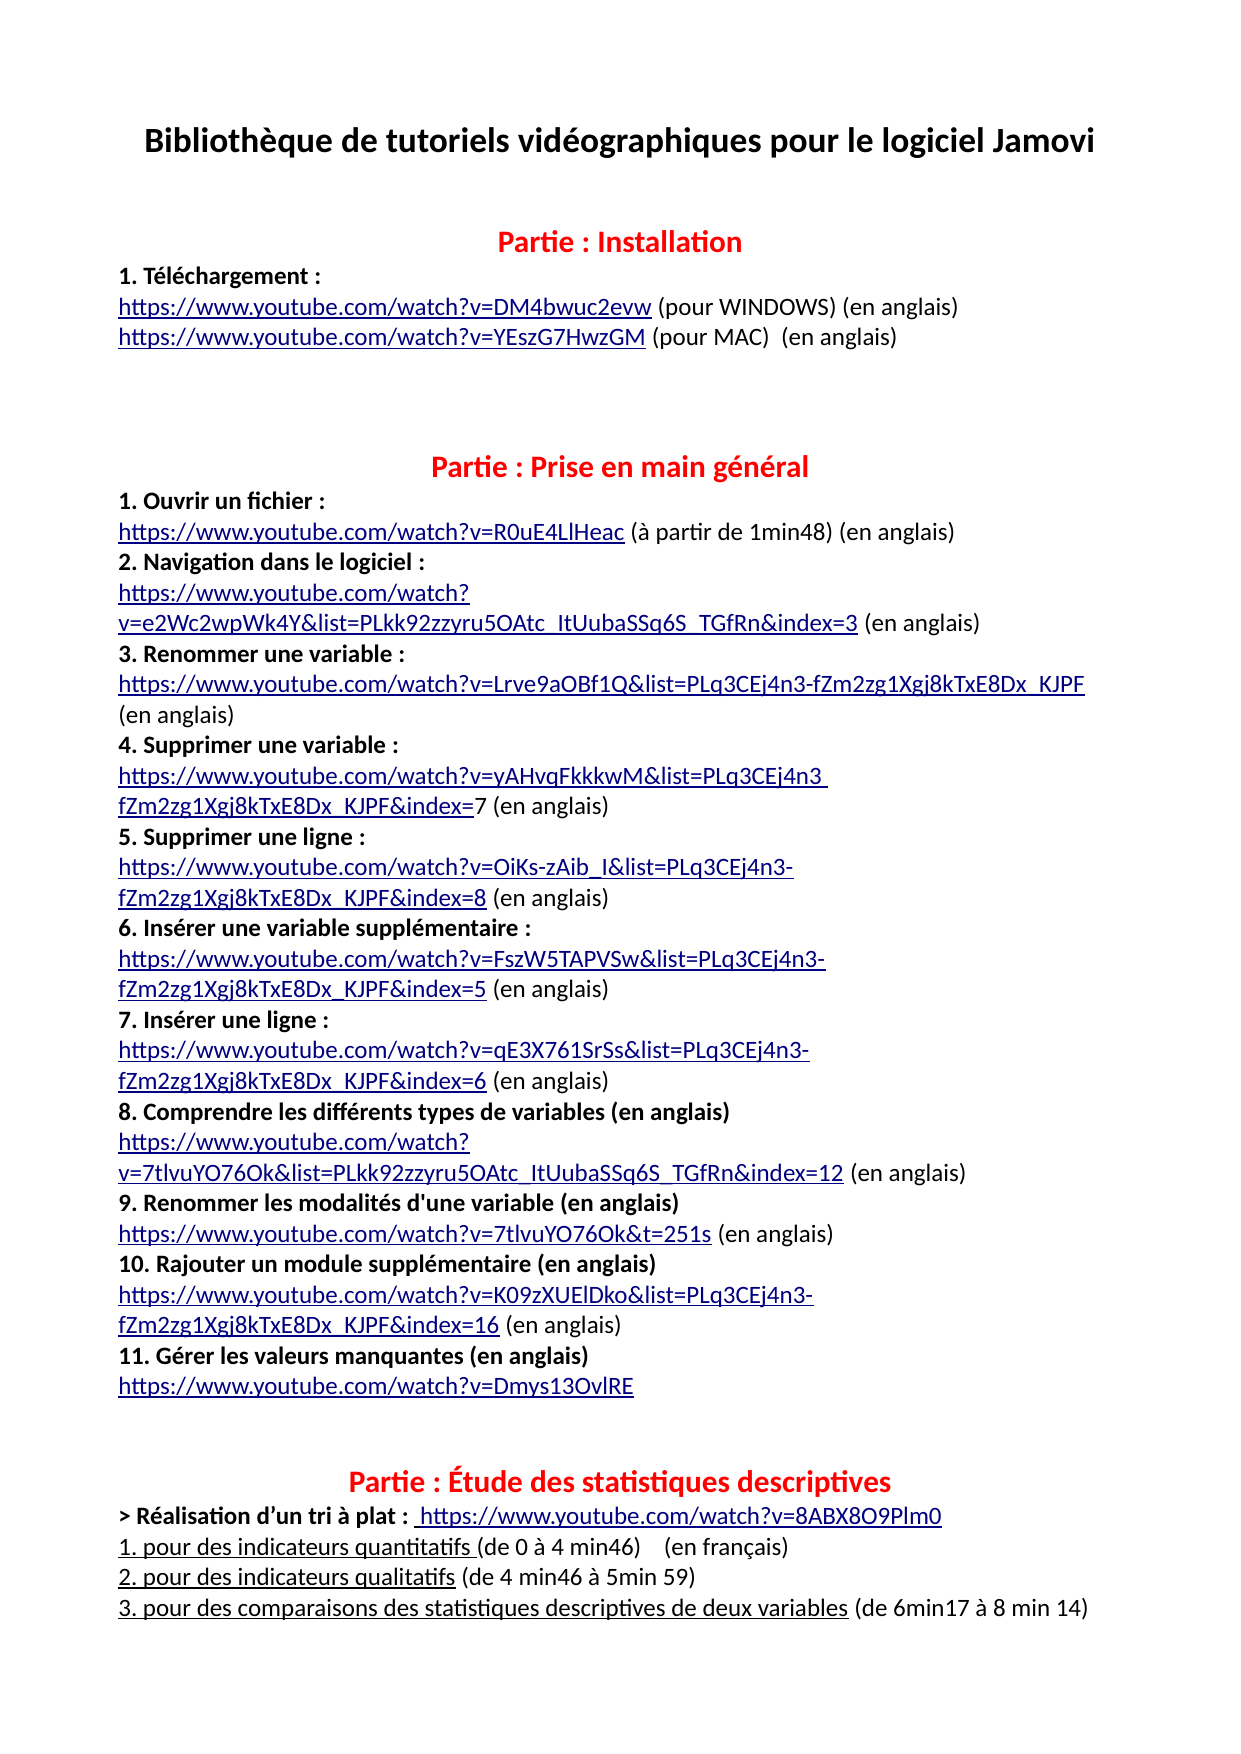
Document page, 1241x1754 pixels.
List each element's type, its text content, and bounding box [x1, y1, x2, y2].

text https://www.youtube.com/watch?v=Dmys13OvlRE [118, 1370, 1122, 1401]
text > Réalisation d’un tri à plat : https://www.youtube.com/watch?v=8ABX8O9Plm0 [118, 1500, 1122, 1531]
text https://www.youtube.com/watch?v=yAHvqFkkkwM&list=PLq3CEj4n3 fZm2zg1Xgj8kTxE8Dx_KJPF&index=7 (en anglais) [118, 760, 1122, 821]
text https://www.youtube.com/watch?v=qE3X761SrSs&list=PLq3CEj4n3-fZm2zg1Xgj8kTxE8Dx_KJPF&index=6 (en anglais) [118, 1035, 1122, 1096]
text 7. Insérer une ligne : [118, 1004, 1122, 1035]
text 1. pour des indicateurs quantitatifs (de 0 à 4 min46) (en français) [118, 1531, 1122, 1561]
text 4. Supprimer une variable : [118, 729, 1122, 760]
text https://www.youtube.com/watch?v=YEszG7HwzGM (pour MAC) (en anglais) [118, 322, 1122, 352]
text 1. Ouvrir un fichier : [118, 485, 1122, 516]
text 6. Insérer une variable supplémentaire : [118, 913, 1122, 943]
text https://www.youtube.com/watch?v=OiKs-zAib_I&list=PLq3CEj4n3-fZm2zg1Xgj8kTxE8Dx_KJPF&index=8 (en anglais) [118, 852, 1122, 913]
text https://www.youtube.com/watch?v=7tlvuYO76Ok&t=251s (en anglais) [118, 1218, 1122, 1248]
text https://www.youtube.com/watch?v=Lrve9aOBf1Q&list=PLq3CEj4n3-fZm2zg1Xgj8kTxE8Dx_KJPF (en anglais) [118, 668, 1122, 729]
text Partie : Étude des statistiques descriptives [118, 1462, 1122, 1500]
text 10. Rajouter un module supplémentaire (en anglais) [118, 1248, 1122, 1279]
text https://www.youtube.com/watch?v=e2Wc2wpWk4Y&list=PLkk92zzyru5OAtc_ItUubaSSq6S_TGfRn&index=3 (en anglais) [118, 577, 1122, 638]
text 2. pour des indicateurs qualitatifs (de 4 min46 à 5min 59) [118, 1561, 1122, 1592]
text 5. Supprimer une ligne : [118, 821, 1122, 852]
text 8. Comprendre les différents types de variables (en anglais) [118, 1096, 1122, 1126]
text 2. Navigation dans le logiciel : [118, 546, 1122, 577]
text 9. Renommer les modalités d'une variable (en anglais) [118, 1187, 1122, 1218]
text https://www.youtube.com/watch?v=FszW5TAPVSw&list=PLq3CEj4n3-fZm2zg1Xgj8kTxE8Dx_KJPF&index=5 (en anglais) [118, 943, 1122, 1004]
text 3. Renommer une variable : [118, 638, 1122, 668]
text 1. Téléchargement : [118, 261, 1122, 291]
text Partie : Prise en main général [118, 447, 1122, 485]
text 11. Gérer les valeurs manquantes (en anglais) [118, 1340, 1122, 1370]
text https://www.youtube.com/watch?v=R0uE4LlHeac (à partir de 1min48) (en anglais) [118, 516, 1122, 546]
text Bibliothèque de tutoriels vidéographiques pour le logiciel Jamovi [118, 118, 1122, 161]
text https://www.youtube.com/watch?v=K09zXUElDko&list=PLq3CEj4n3-fZm2zg1Xgj8kTxE8Dx_KJPF&index=16 (en anglais) [118, 1279, 1122, 1340]
text Partie : Installation [118, 222, 1122, 261]
text https://www.youtube.com/watch?v=7tlvuYO76Ok&list=PLkk92zzyru5OAtc_ItUubaSSq6S_TGfRn&index=12 (en anglais) [118, 1126, 1122, 1187]
text 3. pour des comparaisons des statistiques descriptives de deux variables (de 6min17 à 8 min 14) [118, 1592, 1122, 1622]
text https://www.youtube.com/watch?v=DM4bwuc2evw (pour WINDOWS) (en anglais) [118, 291, 1122, 322]
